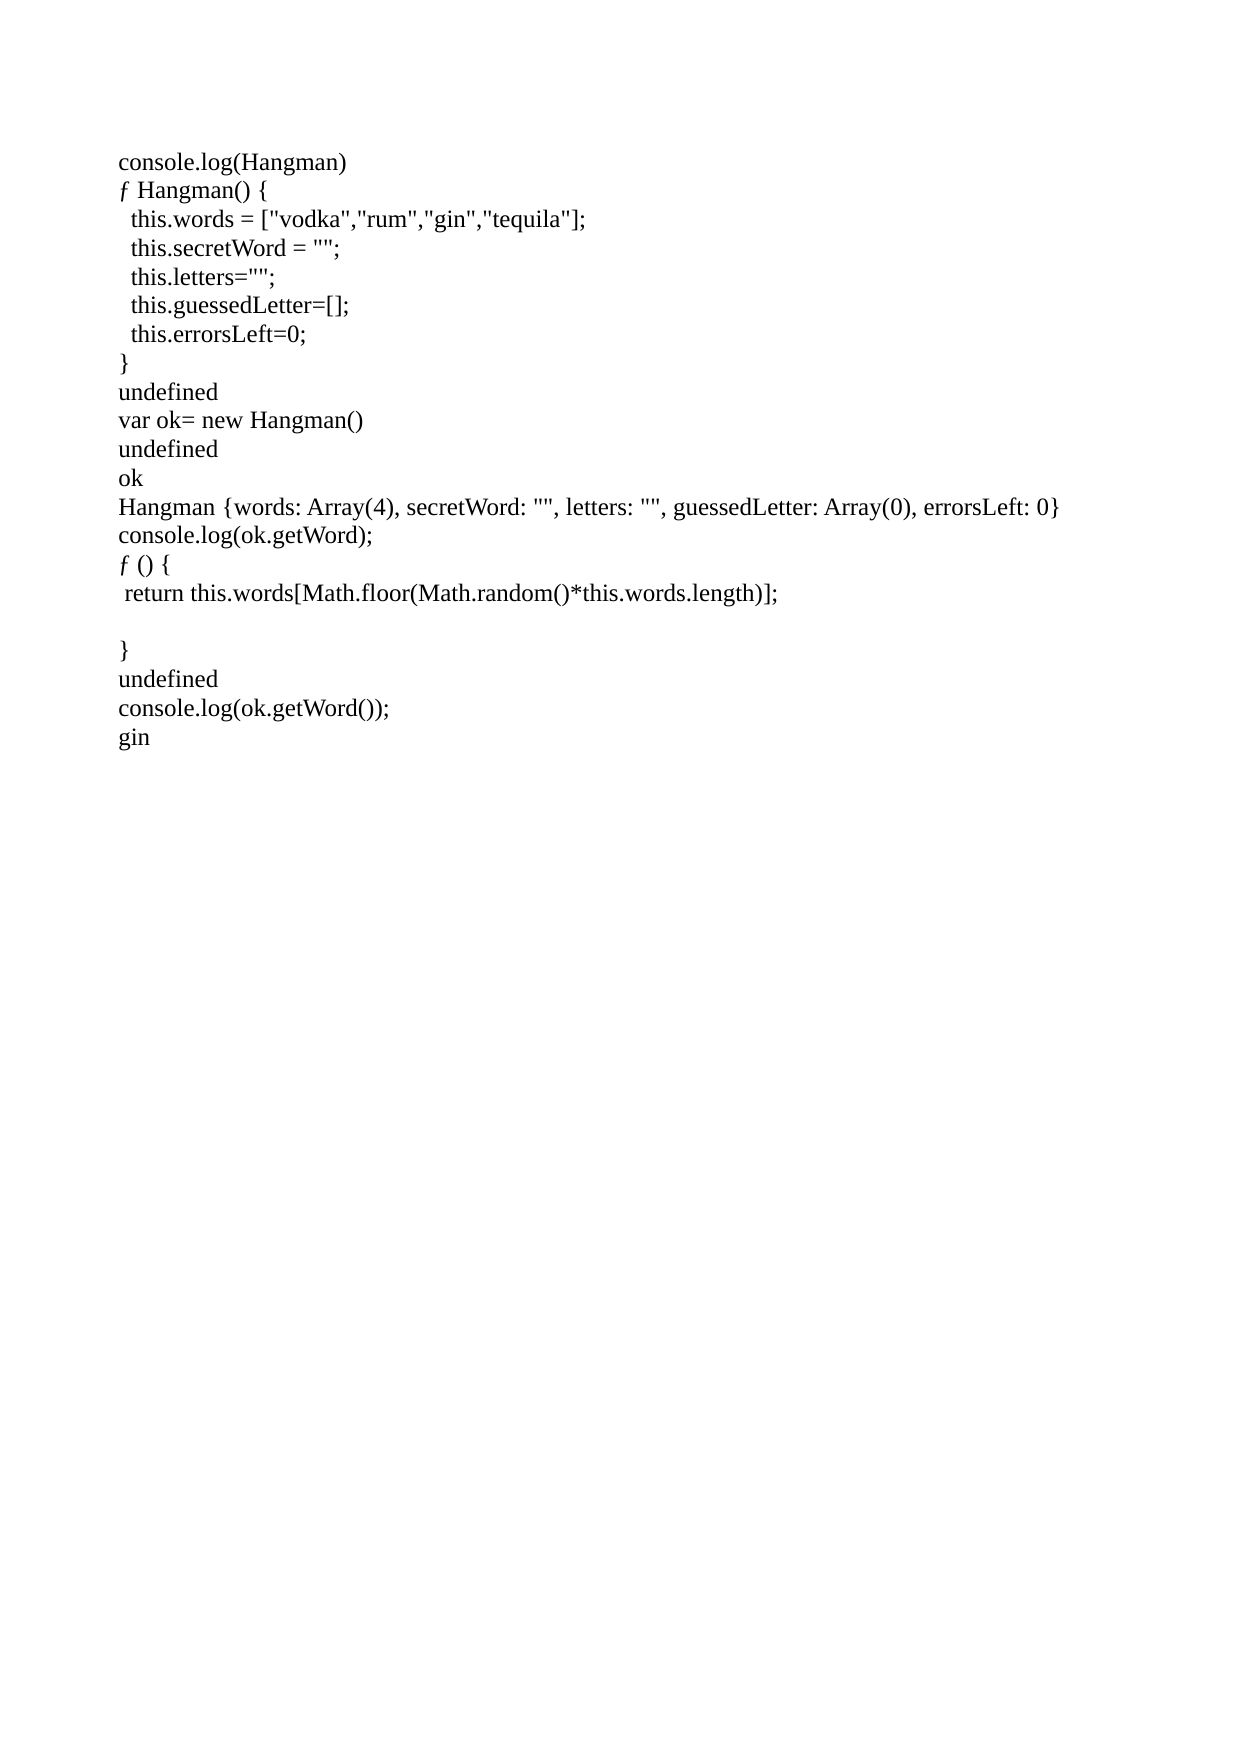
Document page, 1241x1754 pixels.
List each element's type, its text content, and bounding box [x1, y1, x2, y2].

text } [118, 348, 1122, 377]
text undefined [118, 664, 1122, 693]
text gin [118, 722, 1122, 751]
text var ok= new Hangman() [118, 406, 1122, 434]
text console.log(ok.getWord()); [118, 693, 1122, 722]
text undefined [118, 377, 1122, 406]
text ƒ () { [118, 549, 1122, 578]
text ƒ Hangman() { [118, 176, 1122, 204]
text this.letters=""; [118, 262, 1122, 291]
text console.log(Hangman) [118, 147, 1122, 176]
text ok [118, 463, 1122, 492]
text this.errorsLeft=0; [118, 319, 1122, 348]
text this.words = ["vodka","rum","gin","tequila"]; [118, 204, 1122, 233]
text } [118, 636, 1122, 664]
text this.secretWord = ""; [118, 233, 1122, 262]
text Hangman {words: Array(4), secretWord: "", letters: "", guessedLetter: Array(0), errorsLeft: 0} [118, 492, 1122, 521]
text this.guessedLetter=[]; [118, 291, 1122, 319]
text return this.words[Math.floor(Math.random()*this.words.length)]; [118, 578, 1122, 607]
text console.log(ok.getWord); [118, 521, 1122, 549]
text undefined [118, 434, 1122, 463]
